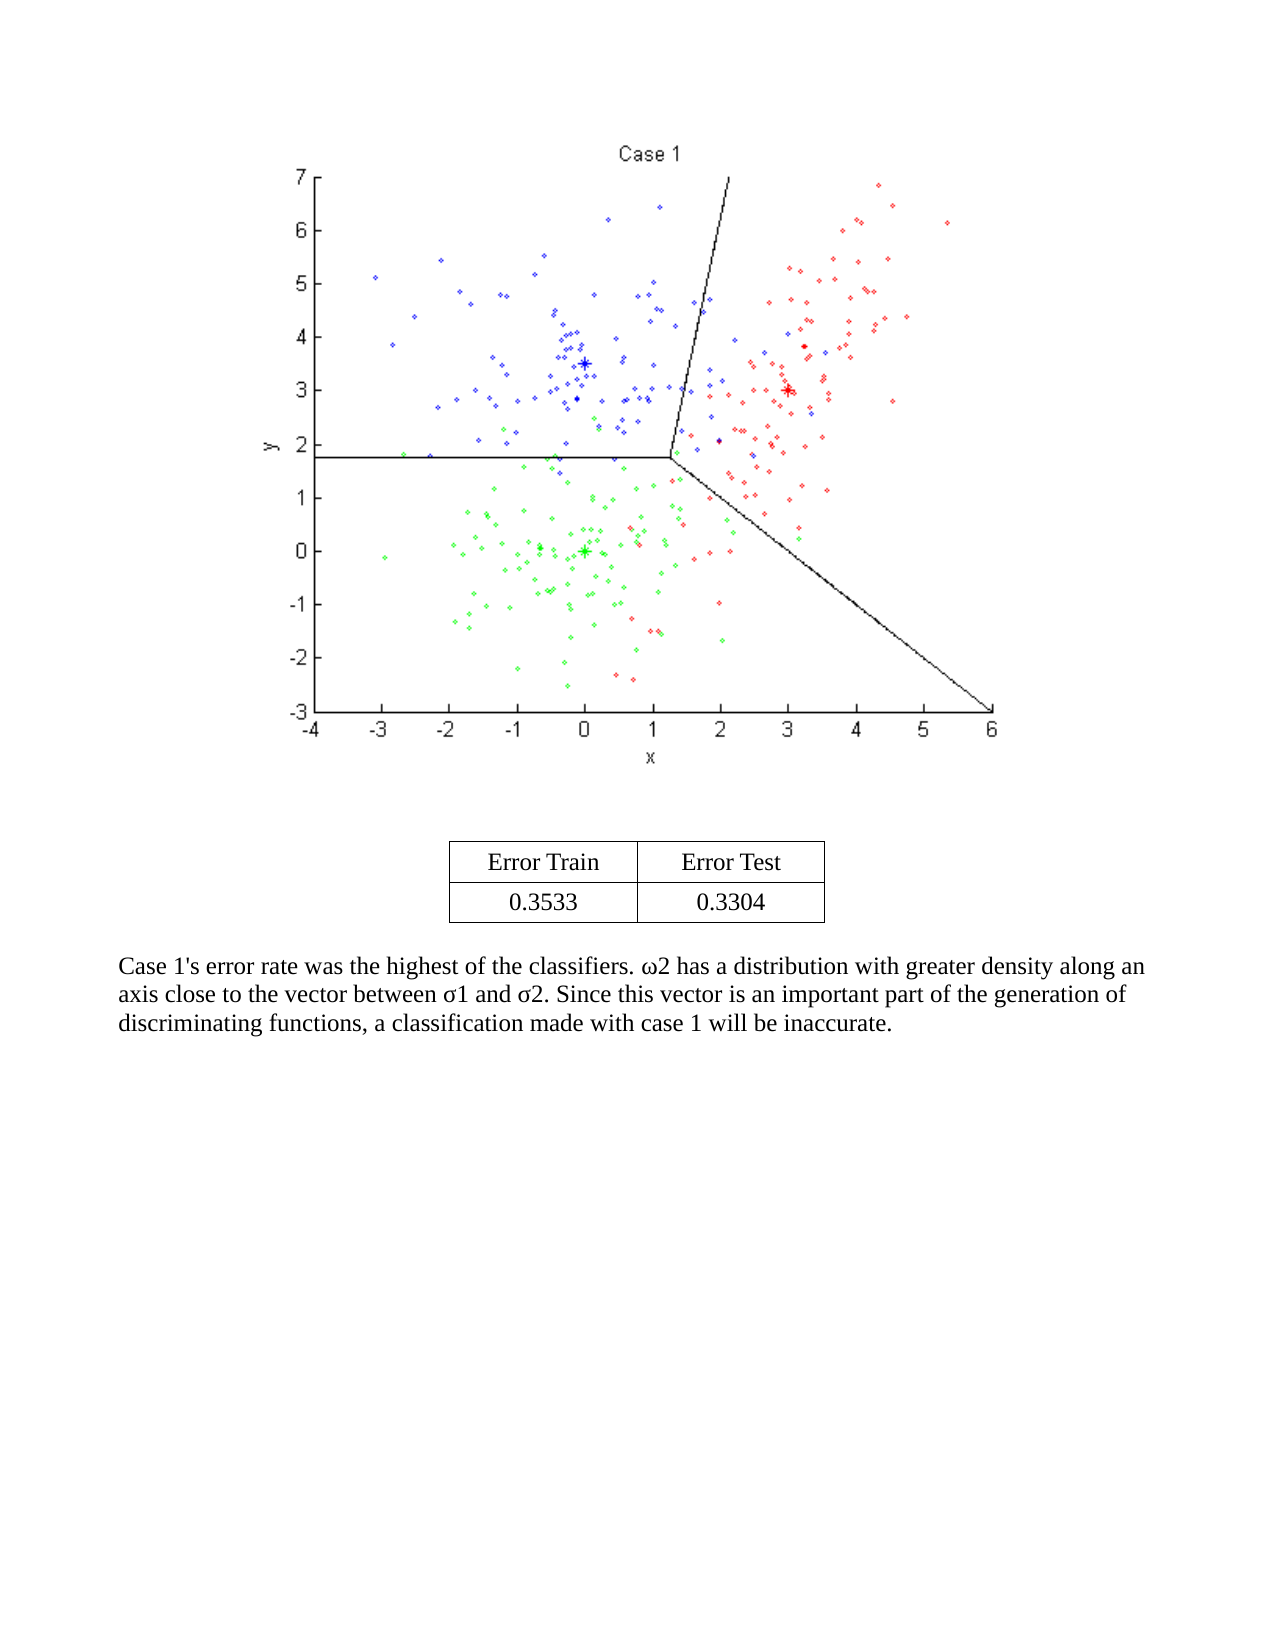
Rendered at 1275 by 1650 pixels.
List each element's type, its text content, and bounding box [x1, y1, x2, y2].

table_cell 0.3304 [638, 883, 824, 922]
text Case 1's error rate was the highest of the classifiers. ω2 has a distribution with greater density along an axis close to the vector between σ1 and σ2. Since this vector is an important part of the generation of discriminating functions, a classification made with case 1 will be inaccurate. [118, 951, 1157, 1037]
table_header Error Train [450, 842, 637, 882]
picture [200, 127, 1075, 784]
table_header Error Test [638, 842, 824, 882]
table_cell 0.3533 [450, 883, 637, 922]
